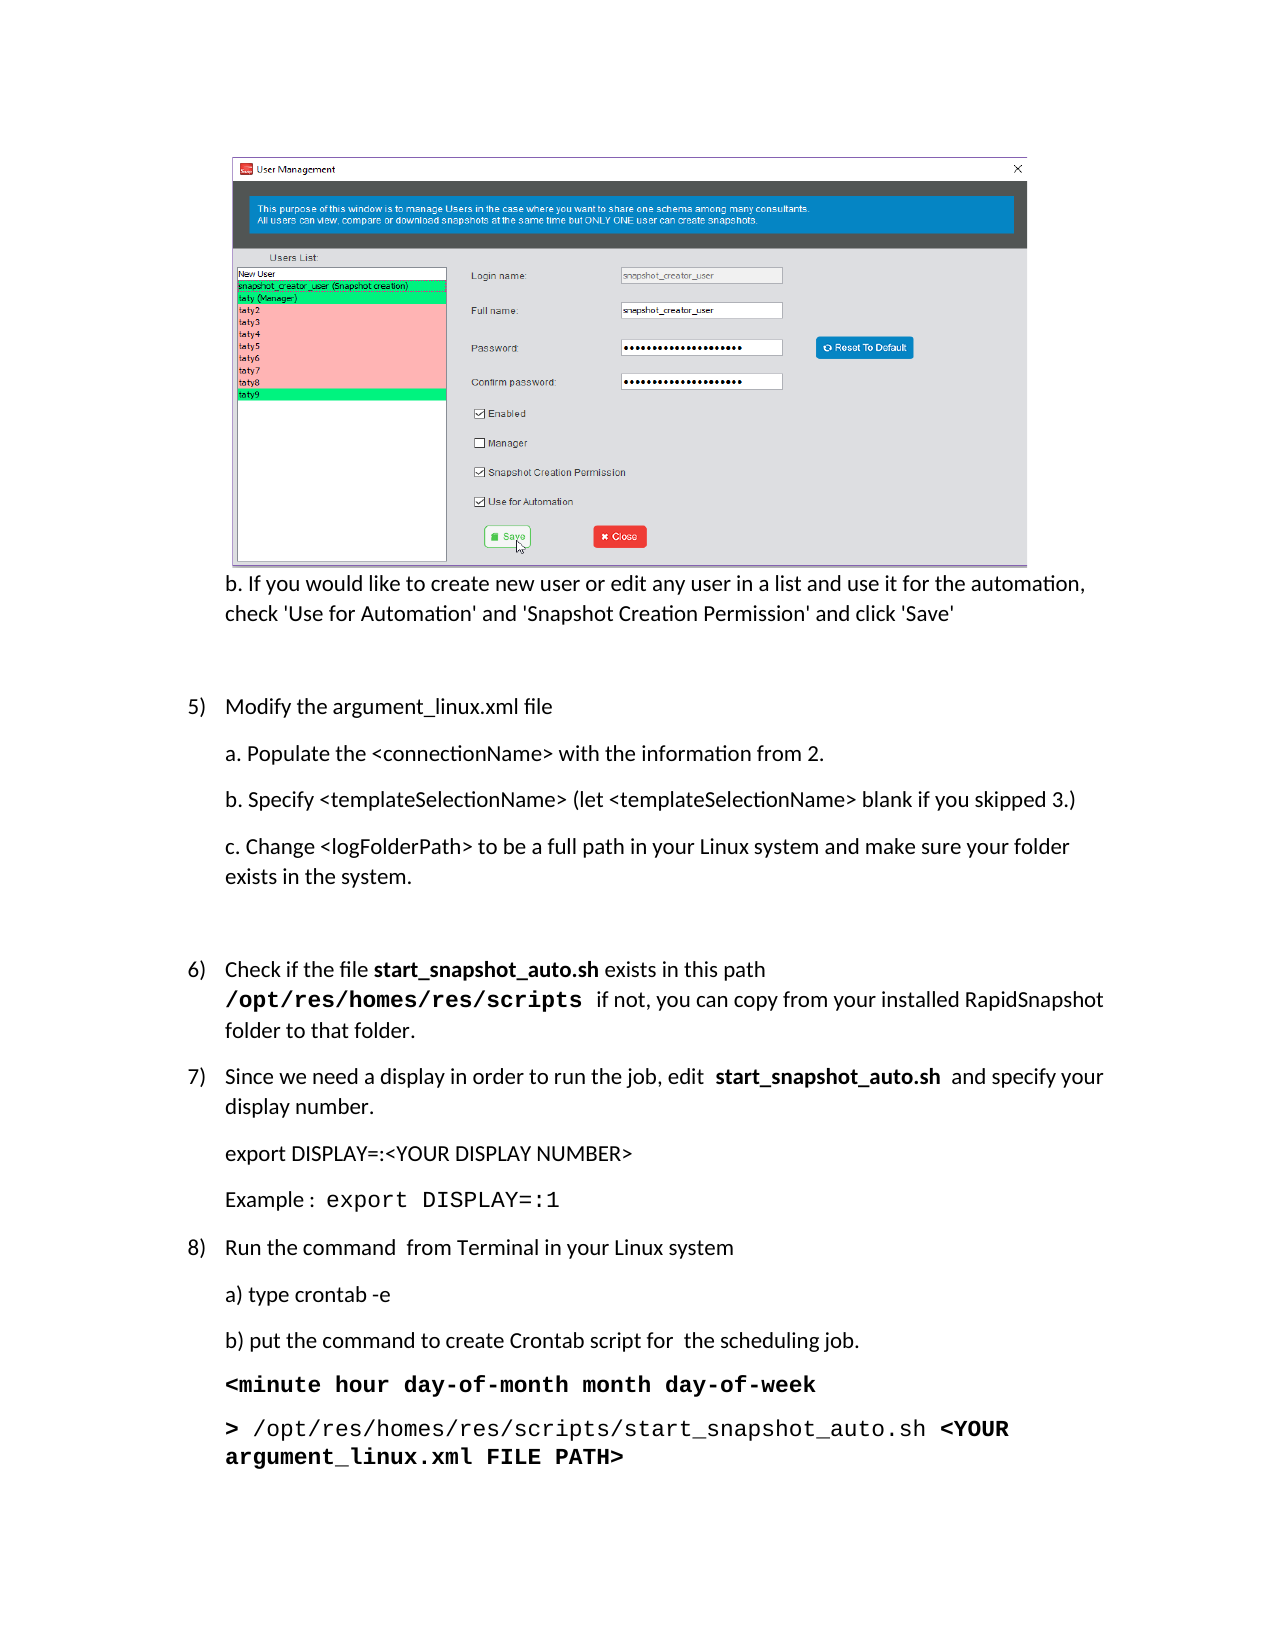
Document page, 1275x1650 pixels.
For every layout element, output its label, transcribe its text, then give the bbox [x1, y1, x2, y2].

list export DISPLAY=:<YOUR DISPLAY NUMBER> [187, 1139, 1125, 1167]
picture [232, 157, 1028, 568]
list a. Populate the <connectionName> with the information from 2. [187, 739, 1125, 767]
list Run the command from Terminal in your Linux system [187, 1233, 1125, 1261]
list c. Change <logFolderPath> to be a full path in your Linux system and make sure your folder exists in the system. [187, 832, 1125, 890]
list Modify the argument_linux.xml file [187, 692, 1125, 720]
list a) type crontab -e [187, 1280, 1125, 1308]
list Example : export DISPLAY=:1 [187, 1185, 1125, 1214]
list Since we need a display in order to run the job, edit start_snapshot_auto.sh and specify your display number. [187, 1062, 1125, 1120]
list b. If you would like to create new user or edit any user in a list and use it for the automation, check 'Use for Automation' and 'Snapshot Creation Permission' and click 'Save' [187, 150, 1125, 627]
list Check if the file start_snapshot_auto.sh exists in this path /opt/res/homes/res/scripts if not, you can copy from your installed RapidSnapshot folder to that folder. [187, 955, 1125, 1044]
list <minute hour day-of-month month day-of-week [225, 1373, 1125, 1399]
list > /opt/res/homes/res/scripts/start_snapshot_auto.sh <YOUR argument_linux.xml FILE PATH> [225, 1417, 1125, 1471]
list b. Specify <templateSelectionName> (let <templateSelectionName> blank if you skipped 3.) [187, 785, 1125, 813]
list b) put the command to create Crontab script for the scheduling job. [187, 1326, 1125, 1354]
